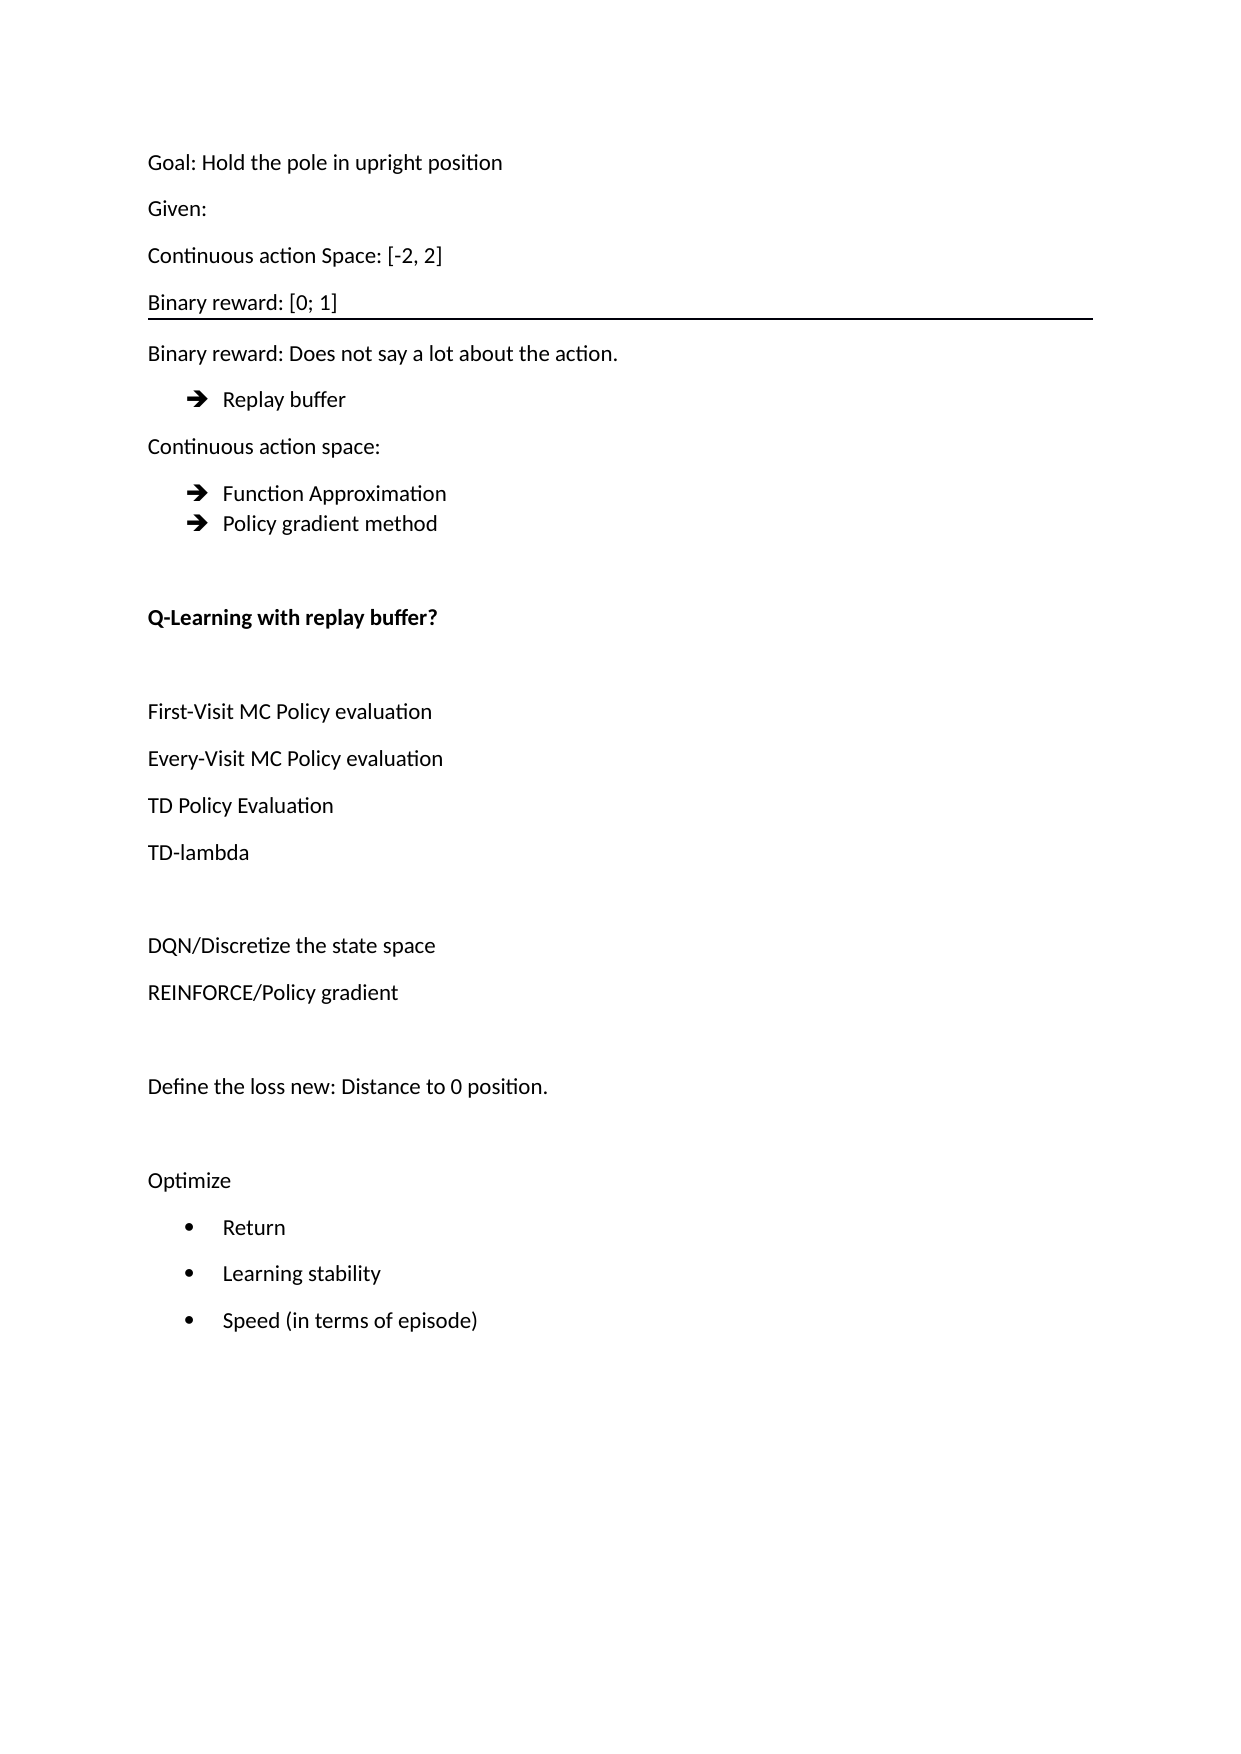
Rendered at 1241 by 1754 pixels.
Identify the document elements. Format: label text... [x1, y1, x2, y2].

list Replay buffer [185, 386, 1093, 414]
text Given: [148, 194, 1093, 222]
text Binary reward: Does not say a lot about the action. [148, 339, 1093, 367]
list Learning stability [185, 1259, 1093, 1288]
text Binary reward: [0; 1] [148, 288, 1093, 318]
text First-Visit MC Policy evaluation [148, 697, 1093, 725]
list Policy gradient method [185, 509, 1093, 538]
text Goal: Hold the pole in upright position [148, 148, 1093, 176]
text Optimize [148, 1166, 1093, 1194]
list Return [185, 1213, 1093, 1241]
text TD-lambda [148, 838, 1093, 866]
text DQN/Discretize the state space [148, 931, 1093, 959]
text Define the loss new: Distance to 0 position. [148, 1072, 1093, 1100]
text Every-Visit MC Policy evaluation [148, 744, 1093, 772]
text Continuous action Space: [-2, 2] [148, 241, 1093, 269]
text REINFORCE/Policy gradient [148, 978, 1093, 1006]
list Speed (in terms of episode) [185, 1306, 1093, 1334]
list Function Approximation [185, 479, 1093, 507]
text Q-Learning with replay buffer? [148, 603, 1093, 631]
text TD Policy Evaluation [148, 791, 1093, 819]
text Continuous action space: [148, 432, 1093, 461]
